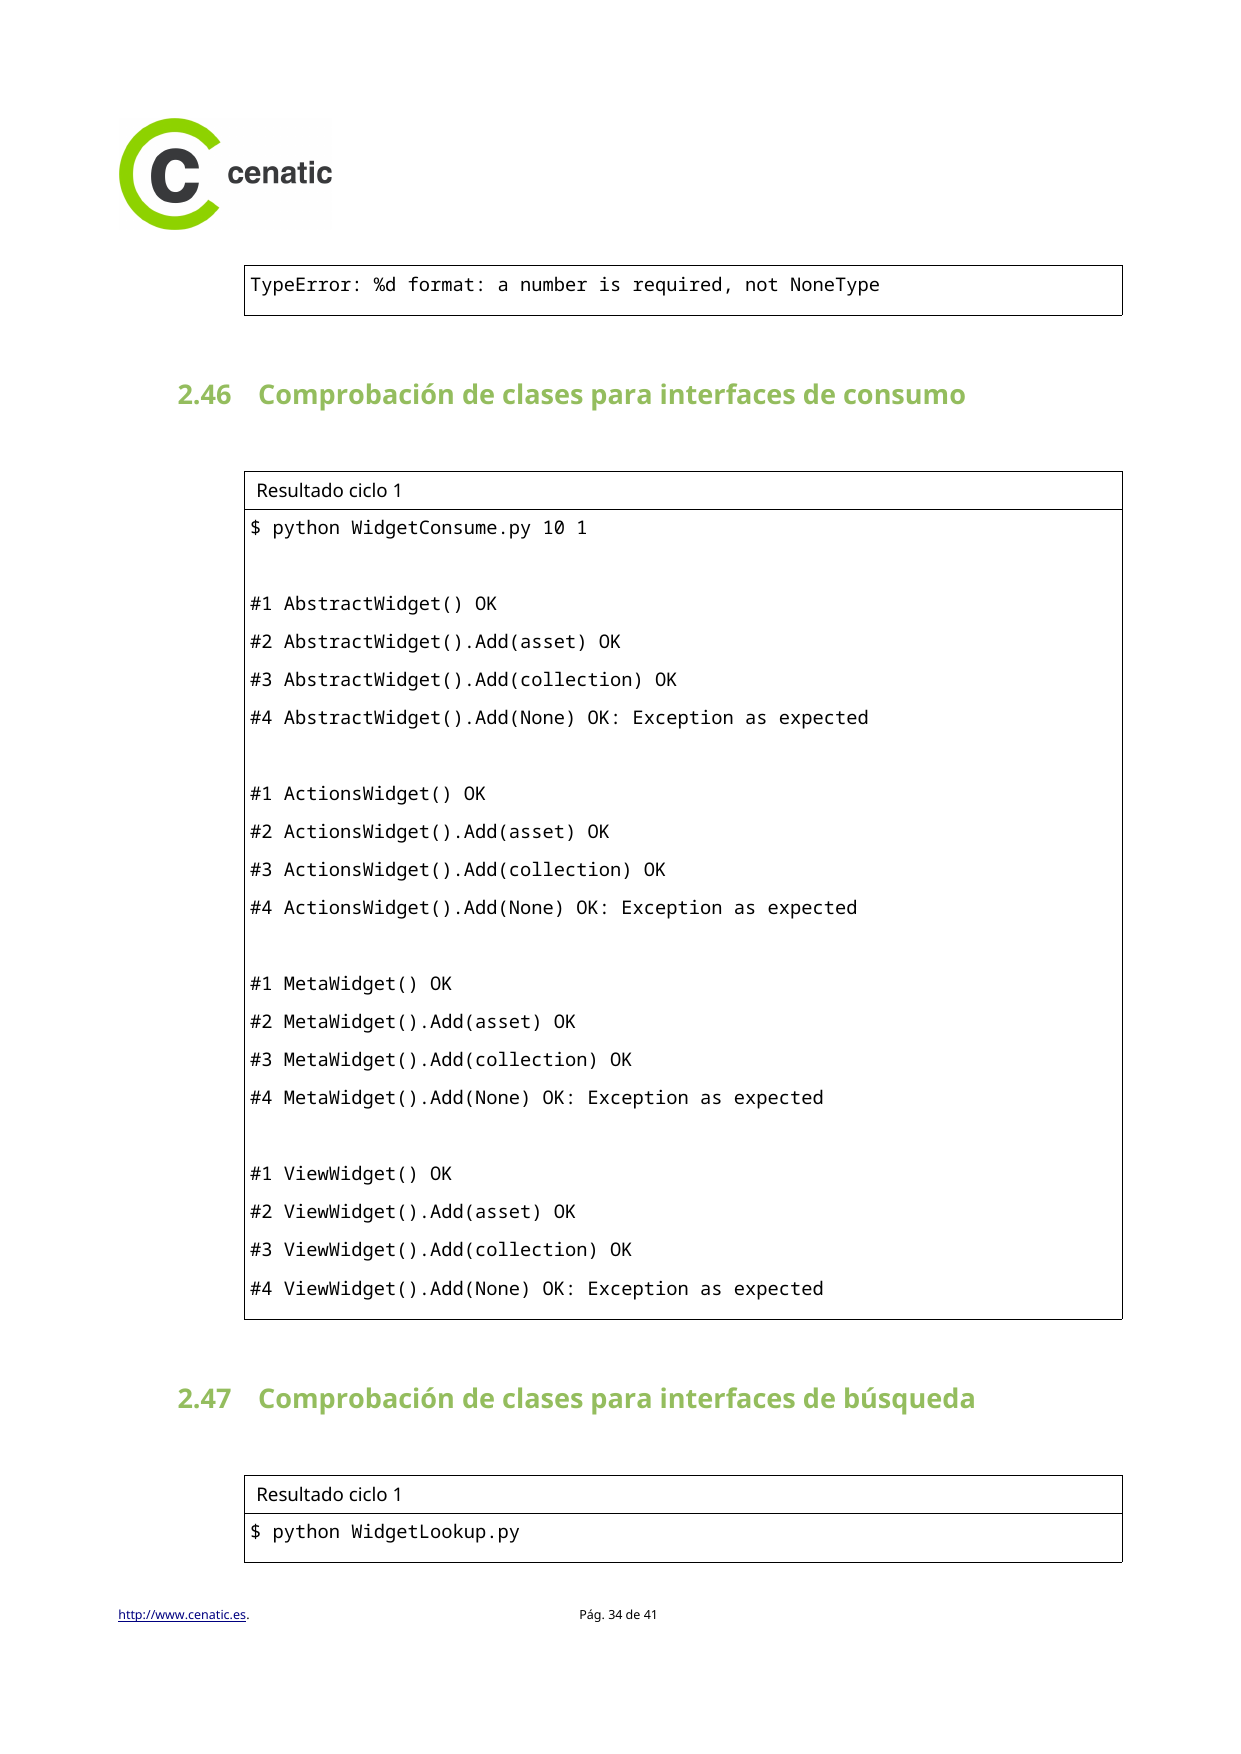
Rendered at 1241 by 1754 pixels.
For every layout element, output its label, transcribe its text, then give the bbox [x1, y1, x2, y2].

subtitle Comprobación de clases para interfaces de consumo [118, 376, 1122, 412]
picture [119, 118, 332, 230]
table_cell $ python WidgetLookup.py [245, 1514, 1122, 1562]
table_cell $ python WidgetConsume.py 10 1 #1 AbstractWidget() OK #2 AbstractWidget().Add(asset) OK #3 AbstractWidget().Add(collection) OK #4 AbstractWidget().Add(None) OK: Exception as expected #1 ActionsWidget() OK #2 ActionsWidget().Add(asset) OK #3 ActionsWidget().Add(collection) OK #4 ActionsWidget().Add(None) OK: Exception as expected #1 MetaWidget() OK #2 MetaWidget().Add(asset) OK #3 MetaWidget().Add(collection) OK #4 MetaWidget().Add(None) OK: Exception as expected #1 ViewWidget() OK #2 ViewWidget().Add(asset) OK #3 ViewWidget().Add(collection) OK #4 ViewWidget().Add(None) OK: Exception as expected [245, 510, 1122, 1318]
table_cell TypeError: %d format: a number is required, not NoneType [245, 266, 1122, 315]
table_header Resultado ciclo 1 [245, 1476, 1122, 1512]
table_header Resultado ciclo 1 [245, 472, 1122, 508]
subtitle Comprobación de clases para interfaces de búsqueda [118, 1379, 1122, 1416]
